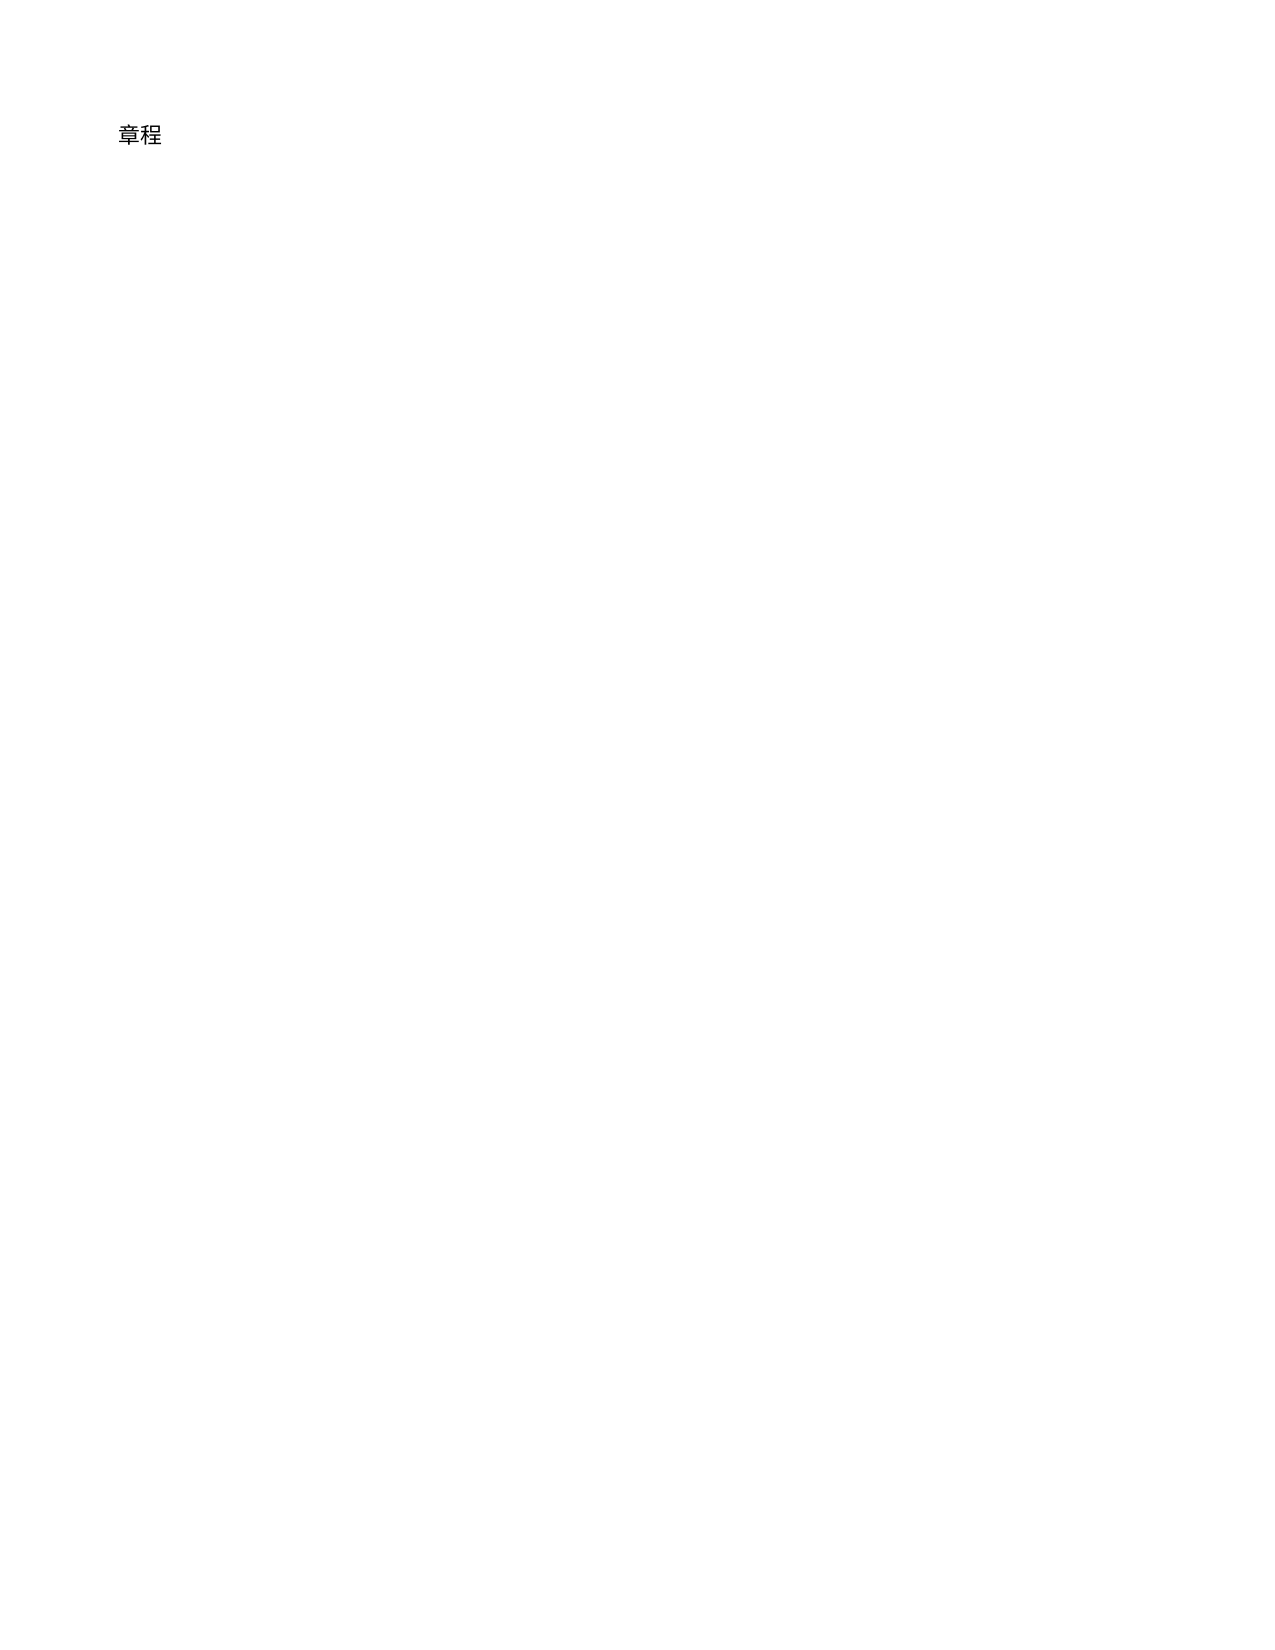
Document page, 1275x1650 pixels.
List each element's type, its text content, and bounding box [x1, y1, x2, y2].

text 章程 [118, 118, 1157, 150]
